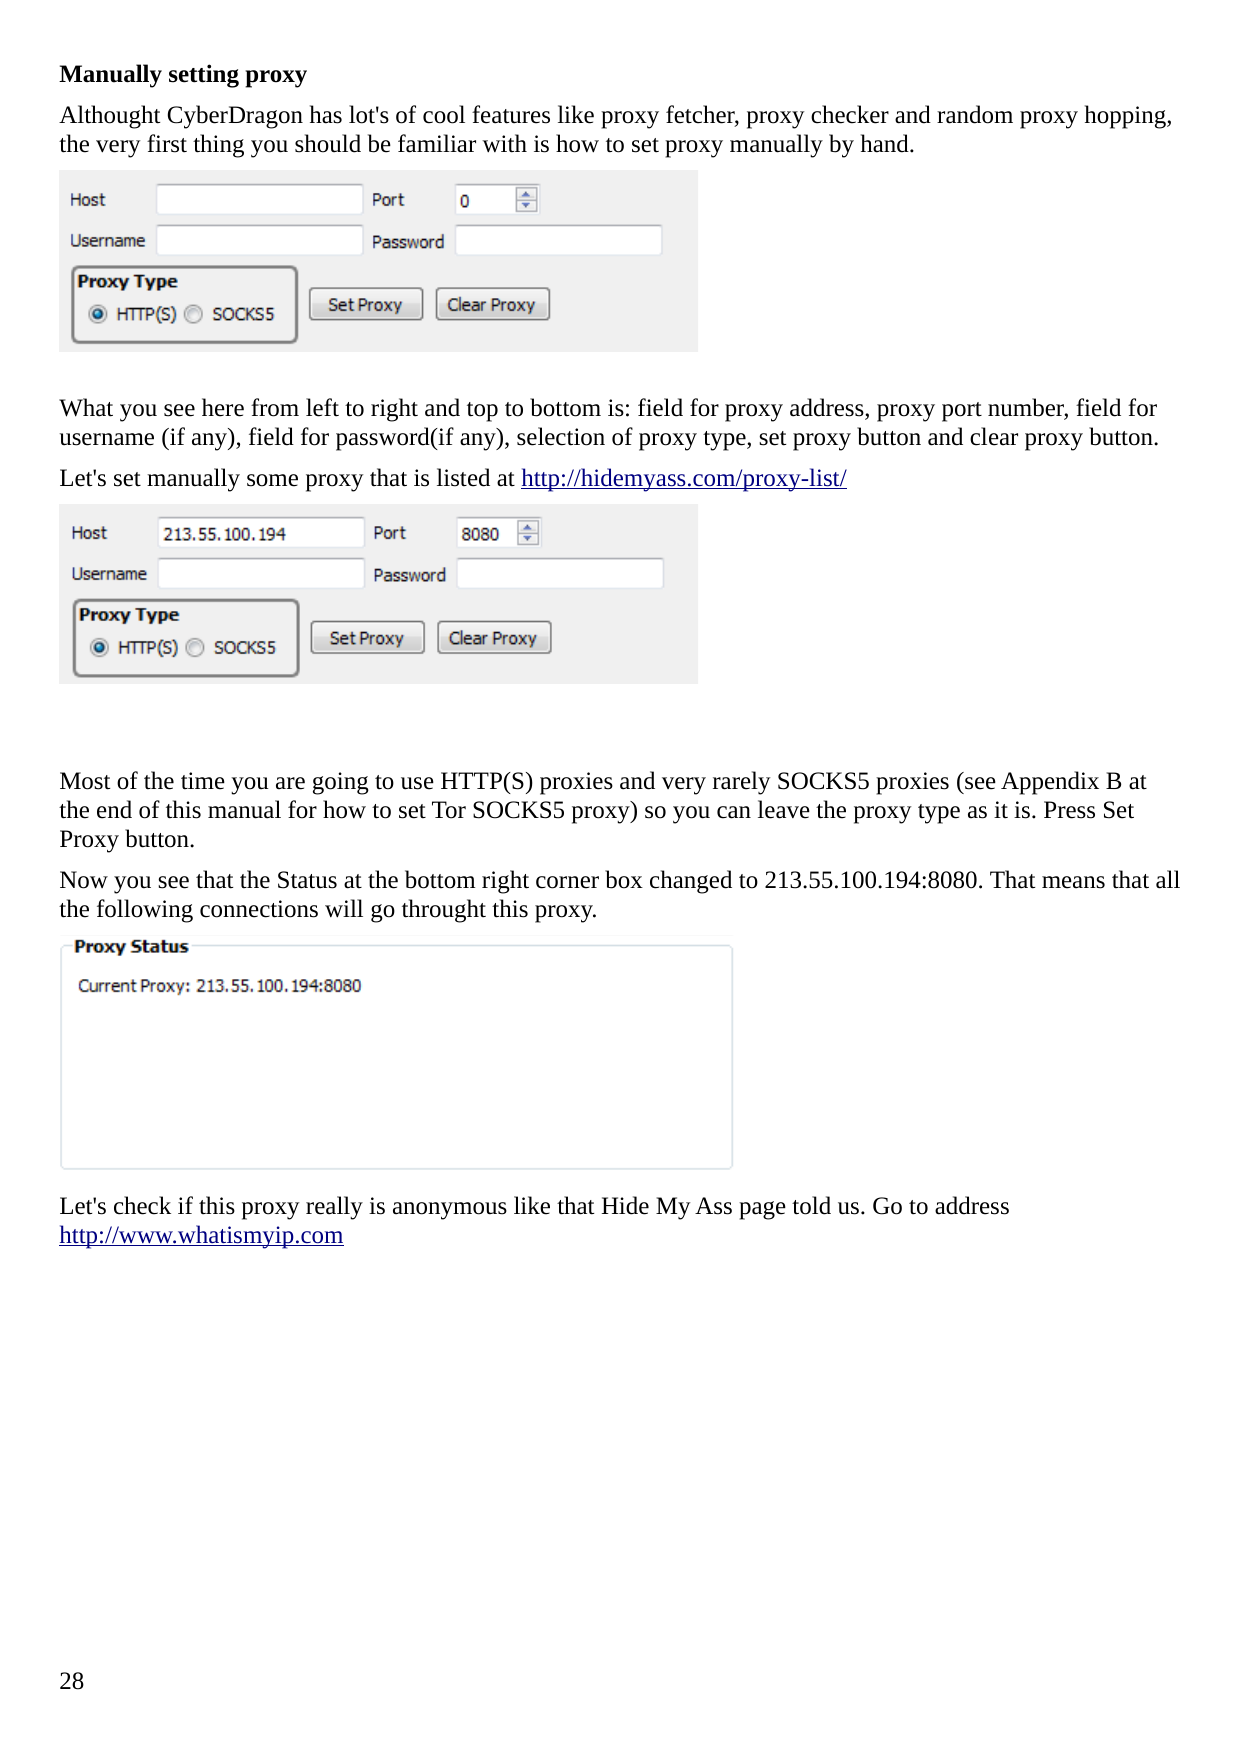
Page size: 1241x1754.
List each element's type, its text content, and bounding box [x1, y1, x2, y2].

text Let's check if this proxy really is anonymous like that Hide My Ass page told us. Go to address http://www.whatismyip.com [59, 935, 1181, 1249]
picture [59, 504, 699, 684]
text Most of the time you are going to use HTTP(S) proxies and very rarely SOCKS5 proxies (see Appendix B at the end of this manual for how to set Tor SOCKS5 proxy) so you can leave the proxy type as it is. Press Set Proxy button. [59, 766, 1181, 852]
picture [59, 935, 738, 1192]
picture [59, 170, 699, 352]
text Althought CyberDragon has lot's of cool features like proxy fetcher, proxy checker and random proxy hopping, the very first thing you should be familiar with is how to set proxy manually by hand. [59, 100, 1181, 158]
text Now you see that the Status at the bottom right corner box changed to 213.55.100.194:8080. That means that all the following connections will go throught this proxy. [59, 865, 1181, 922]
text Let's set manually some proxy that is listed at http://hidemyass.com/proxy-list/ [59, 463, 1181, 492]
text Manually setting proxy [59, 59, 1181, 88]
text What you see here from left to right and top to bottom is: field for proxy address, proxy port number, field for username (if any), field for password(if any), selection of proxy type, set proxy button and clear proxy button. [59, 393, 1181, 450]
